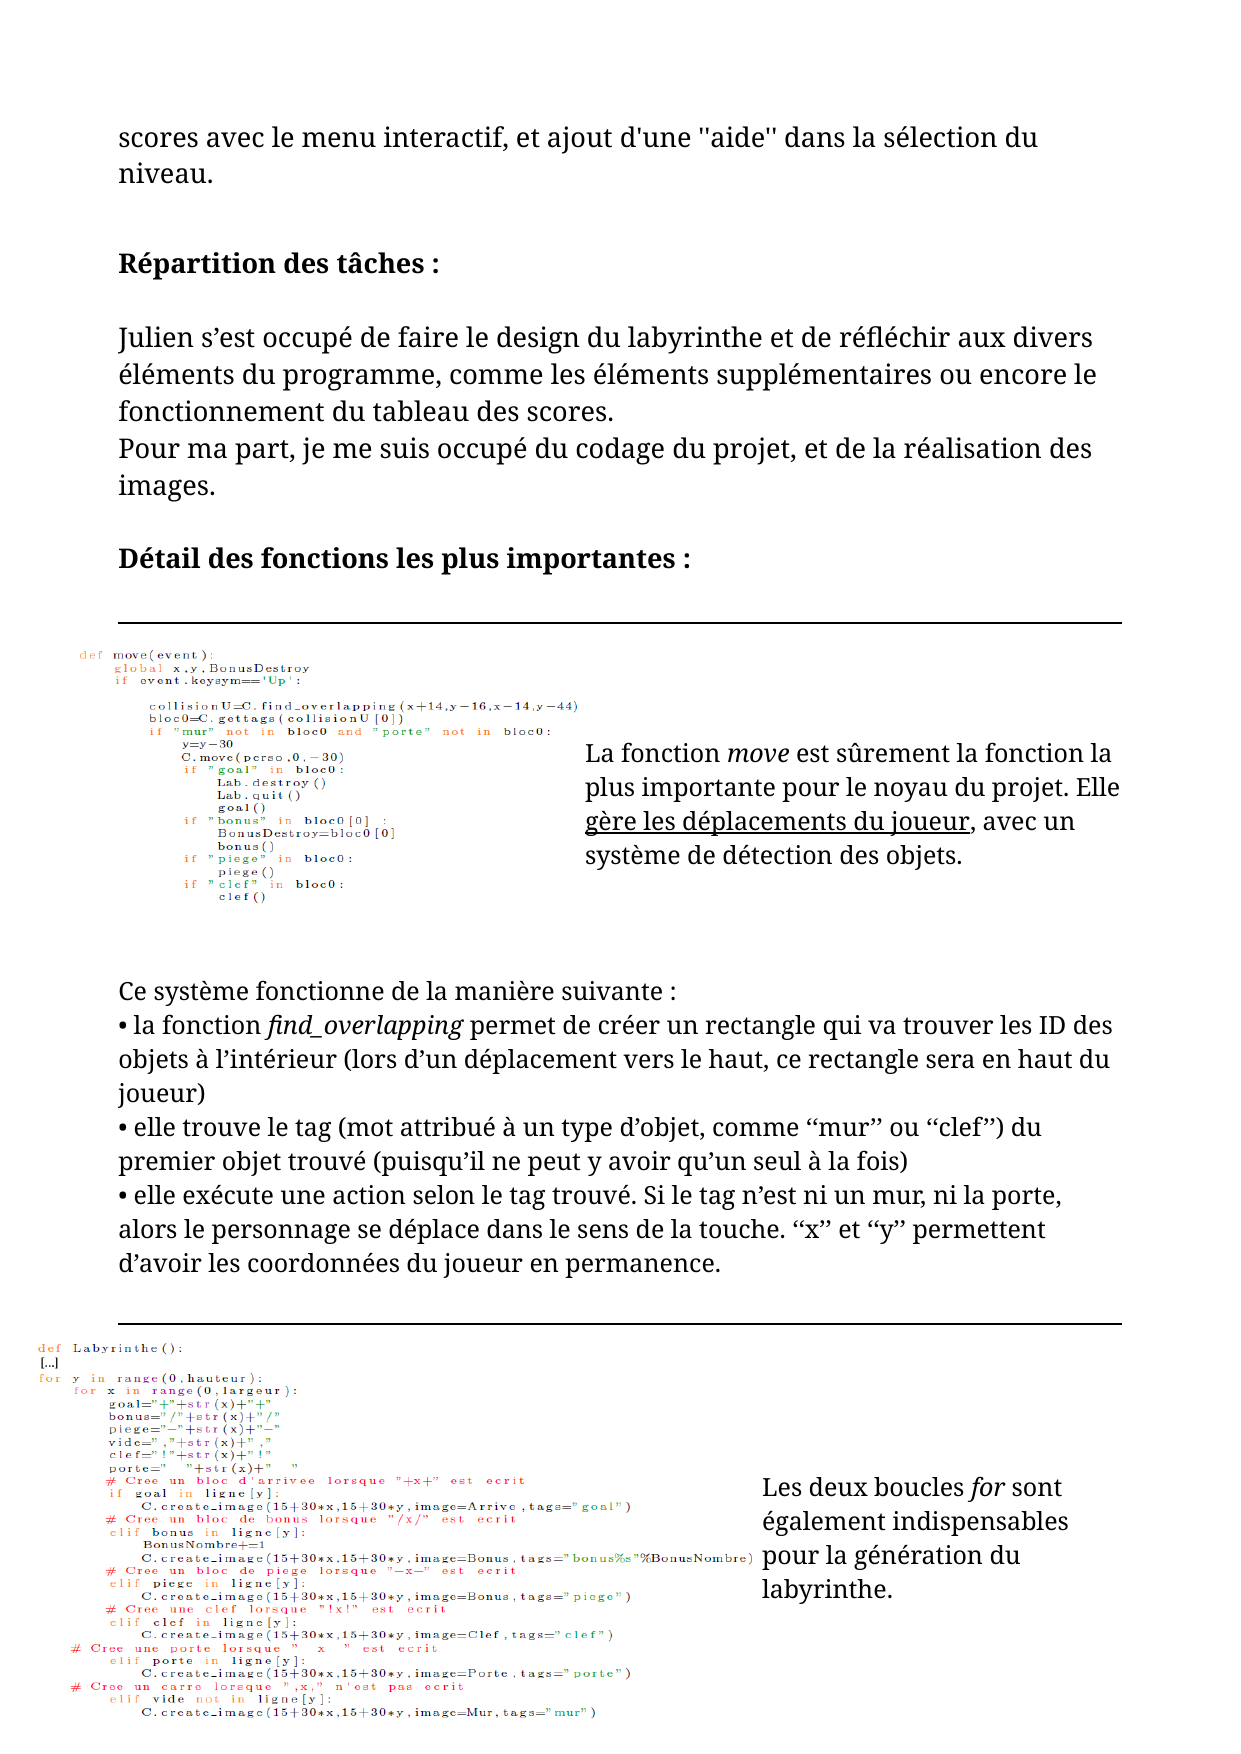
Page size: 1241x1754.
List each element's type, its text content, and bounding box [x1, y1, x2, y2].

text Julien s’est occupé de faire le design du labyrinthe et de réfléchir aux divers éléments du programme, comme les éléments supplémentaires ou encore le fonctionnement du tableau des scores. [118, 319, 1122, 429]
text Détail des fonctions les plus importantes : [118, 540, 1122, 577]
text Les deux boucles for sont également indispensables pour la génération du labyrinthe. [762, 1470, 1122, 1606]
text scores avec le menu interactif, et ajout d'une ''aide'' dans la sélection du niveau. [118, 118, 1122, 192]
text Répartition des tâches : [118, 245, 1122, 282]
text • la fonction find_overlapping permet de créer un rectangle qui va trouver les ID des objets à l’intérieur (lors d’un déplacement vers le haut, ce rectangle sera en haut du joueur) [118, 1008, 1122, 1110]
text • elle trouve le tag (mot attribué à un type d’objet, comme ‘‘mur’’ ou ‘‘clef’’) du premier objet trouvé (puisqu’il ne peut y avoir qu’un seul à la fois) [118, 1110, 1122, 1178]
picture [30, 1339, 762, 1718]
text La fonction move est sûrement la fonction la plus importante pour le noyau du projet. Elle gère les déplacements du joueur, avec un système de détection des objets. [585, 735, 1122, 871]
text • elle exécute une action selon le tag trouvé. Si le tag n’est ni un mur, ni la porte, alors le personnage se déplace dans le sens de la touche. ‘‘x’’ et ‘‘y’’ permettent d’avoir les coordonnées du joueur en permanence. [118, 1178, 1122, 1280]
text Ce système fonctionne de la manière suivante : [118, 974, 1122, 1008]
text Pour ma part, je me suis occupé du codage du projet, et de la réalisation des images. [118, 429, 1122, 503]
picture [76, 645, 585, 908]
